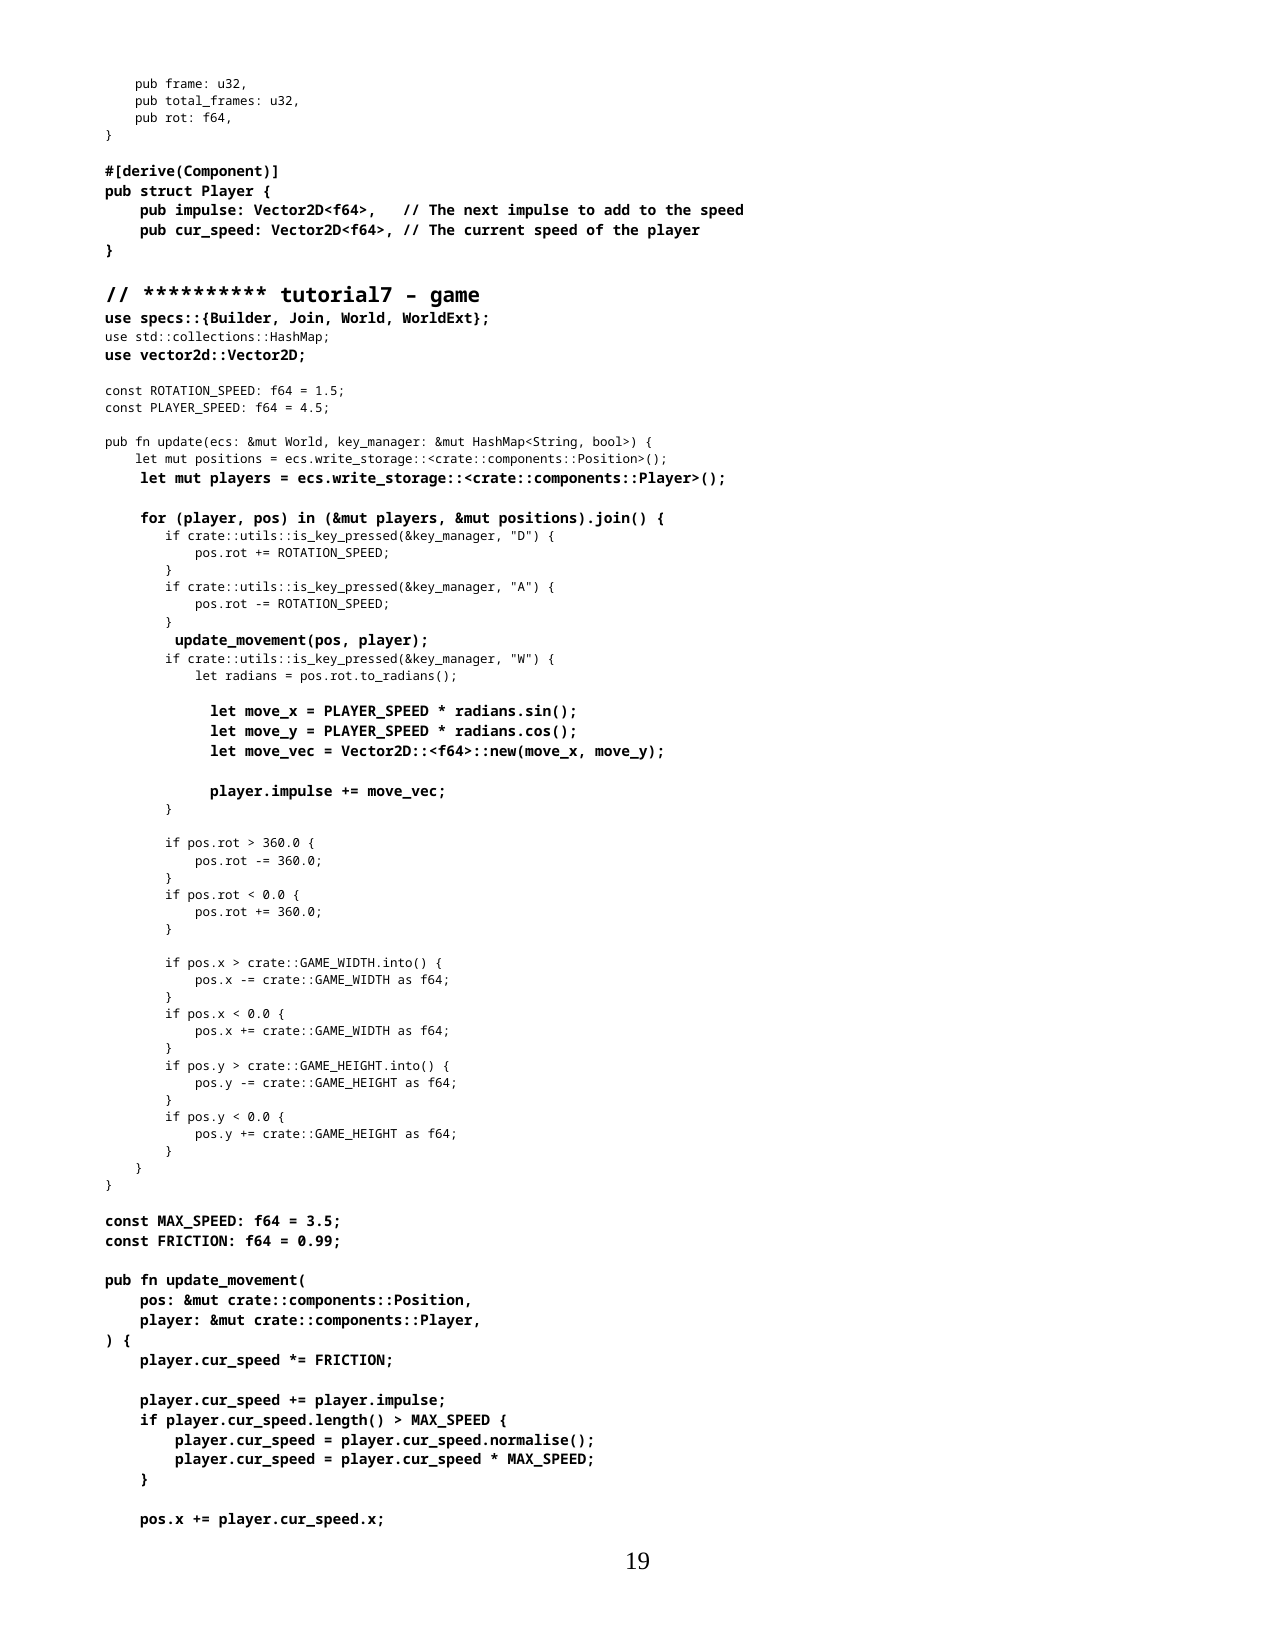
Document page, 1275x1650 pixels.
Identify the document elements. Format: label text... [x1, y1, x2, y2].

text pos.rot -= 360.0; [105, 852, 1170, 869]
text pub rot: f64, [105, 109, 1170, 126]
text } [105, 613, 1170, 630]
text if crate::utils::is_key_pressed(&key_manager, "W") { [105, 650, 1170, 667]
text if pos.y > crate::GAME_HEIGHT.into() { [105, 1057, 1170, 1074]
text update_movement(pos, player); [105, 630, 1170, 650]
text player.cur_speed = player.cur_speed.normalise(); [105, 1429, 1170, 1449]
text pos.x += player.cur_speed.x; [105, 1509, 1170, 1529]
text pos.rot -= ROTATION_SPEED; [105, 596, 1170, 613]
text use vector2d::Vector2D; [105, 345, 1170, 365]
text } [105, 1176, 1170, 1193]
text pos.x += crate::GAME_WIDTH as f64; [105, 1022, 1170, 1039]
text pos.x -= crate::GAME_WIDTH as f64; [105, 971, 1170, 988]
text } [105, 1091, 1170, 1108]
text player.cur_speed = player.cur_speed * MAX_SPEED; [105, 1449, 1170, 1469]
text if crate::utils::is_key_pressed(&key_manager, "A") { [105, 578, 1170, 596]
text pub fn update_movement( [105, 1270, 1170, 1290]
text let move_y = PLAYER_SPEED * radians.cos(); [105, 721, 1170, 741]
text // ********** tutorial7 – game [105, 280, 1170, 308]
text ) { [105, 1330, 1170, 1350]
text let move_vec = Vector2D::<f64>::new(move_x, move_y); [105, 741, 1170, 761]
text } [105, 561, 1170, 578]
text let radians = pos.rot.to_radians(); [105, 667, 1170, 684]
text #[derive(Component)] [105, 160, 1170, 180]
text } [105, 1142, 1170, 1159]
text } [105, 240, 1170, 260]
text pub struct Player { [105, 180, 1170, 200]
text if player.cur_speed.length() > MAX_SPEED { [105, 1409, 1170, 1429]
text let mut positions = ecs.write_storage::<crate::components::Position>(); [105, 451, 1170, 468]
text player: &mut crate::components::Player, [105, 1310, 1170, 1330]
text pub cur_speed: Vector2D<f64>, // The current speed of the player [105, 220, 1170, 240]
text use std::collections::HashMap; [105, 328, 1170, 345]
text player.cur_speed *= FRICTION; [105, 1350, 1170, 1369]
text } [105, 126, 1170, 143]
text pub impulse: Vector2D<f64>, // The next impulse to add to the speed [105, 200, 1170, 220]
text use specs::{Builder, Join, World, WorldExt}; [105, 308, 1170, 328]
text } [105, 1039, 1170, 1057]
text player.cur_speed += player.impulse; [105, 1389, 1170, 1409]
text } [105, 800, 1170, 817]
text pub fn update(ecs: &mut World, key_manager: &mut HashMap<String, bool>) { [105, 433, 1170, 451]
text } [105, 920, 1170, 937]
text if pos.x < 0.0 { [105, 1005, 1170, 1022]
text pub total_frames: u32, [105, 92, 1170, 109]
text if pos.rot < 0.0 { [105, 886, 1170, 903]
text pos.y += crate::GAME_HEIGHT as f64; [105, 1125, 1170, 1142]
text } [105, 869, 1170, 886]
text pos: &mut crate::components::Position, [105, 1290, 1170, 1310]
text if pos.x > crate::GAME_WIDTH.into() { [105, 954, 1170, 971]
text const ROTATION_SPEED: f64 = 1.5; [105, 382, 1170, 399]
text player.impulse += move_vec; [105, 781, 1170, 800]
text } [105, 988, 1170, 1005]
text const MAX_SPEED: f64 = 3.5; [105, 1210, 1170, 1230]
text pos.rot += ROTATION_SPEED; [105, 544, 1170, 561]
text if pos.rot > 360.0 { [105, 834, 1170, 852]
text const PLAYER_SPEED: f64 = 4.5; [105, 399, 1170, 416]
text let mut players = ecs.write_storage::<crate::components::Player>(); [105, 468, 1170, 487]
text } [105, 1469, 1170, 1489]
text if crate::utils::is_key_pressed(&key_manager, "D") { [105, 527, 1170, 544]
text pub frame: u32, [105, 75, 1170, 92]
text let move_x = PLAYER_SPEED * radians.sin(); [105, 701, 1170, 721]
text if pos.y < 0.0 { [105, 1108, 1170, 1125]
text const FRICTION: f64 = 0.99; [105, 1230, 1170, 1250]
text } [105, 1159, 1170, 1176]
text for (player, pos) in (&mut players, &mut positions).join() { [105, 507, 1170, 527]
text pos.y -= crate::GAME_HEIGHT as f64; [105, 1074, 1170, 1091]
text pos.rot += 360.0; [105, 903, 1170, 920]
